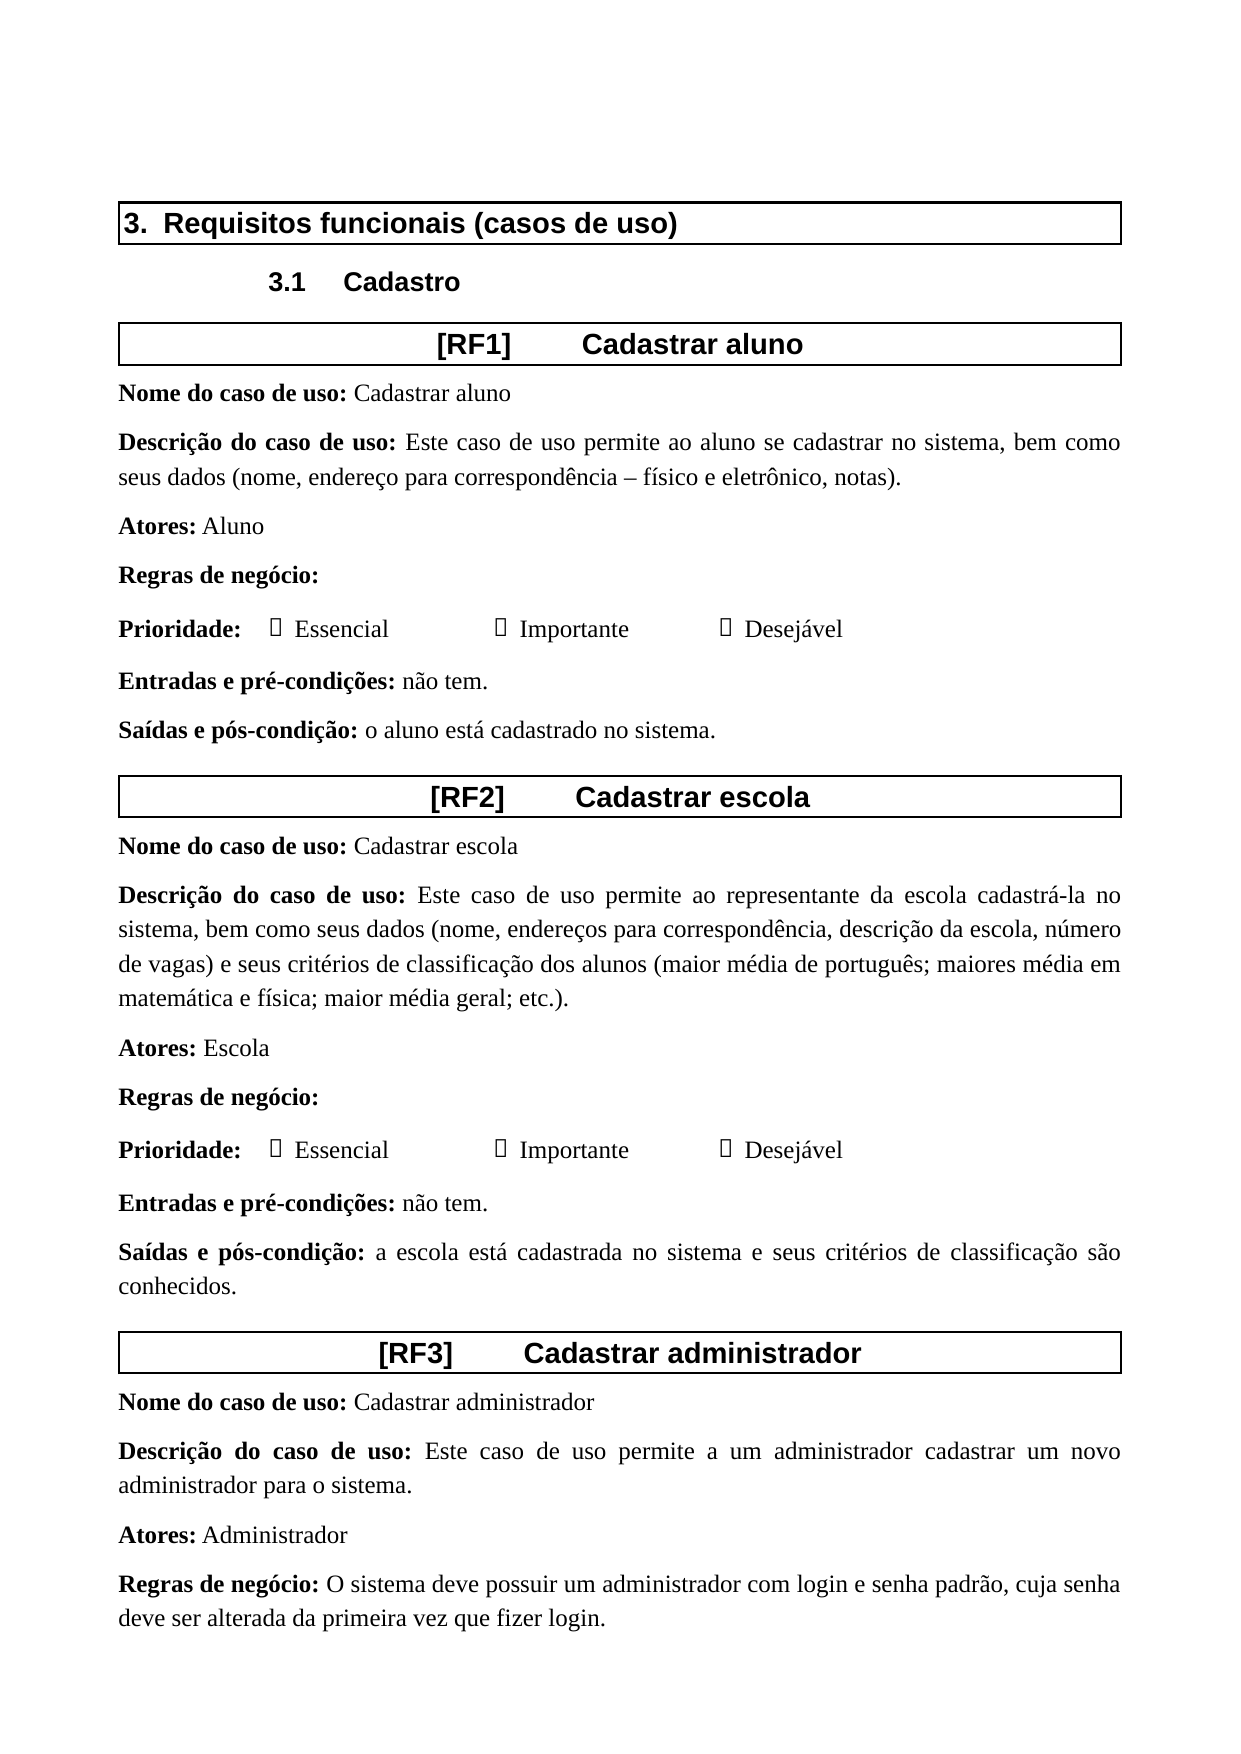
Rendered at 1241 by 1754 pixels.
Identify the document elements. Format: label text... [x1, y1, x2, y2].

text Atores: Aluno [118, 511, 1122, 540]
text Saídas e pós-condição: o aluno está cadastrado no sistema. [118, 715, 1122, 744]
text Regras de negócio: O sistema deve possuir um administrador com login e senha padrão, cuja senha deve ser alterada da primeira vez que fizer login. [118, 1569, 1122, 1632]
text Entradas e pré-condições: não tem. [118, 1188, 1122, 1217]
text Regras de negócio: [118, 560, 1122, 589]
subtitle Cadastro [268, 266, 1122, 297]
text Descrição do caso de uso: Este caso de uso permite a um administrador cadastrar um novo administrador para o sistema. [118, 1436, 1122, 1499]
text Atores: Administrador [118, 1520, 1122, 1548]
text Prioridade:  Essencial  Importante  Desejável [118, 1131, 1122, 1166]
subtitle Cadastrar escola [120, 777, 1120, 816]
subtitle Cadastrar administrador [120, 1333, 1120, 1372]
text Saídas e pós-condição: a escola está cadastrada no sistema e seus critérios de classificação são conhecidos. [118, 1237, 1122, 1300]
subtitle Cadastrar aluno [120, 324, 1120, 364]
text Nome do caso de uso: Cadastrar escola [118, 831, 1122, 860]
text Descrição do caso de uso: Este caso de uso permite ao representante da escola cadastrá-la no sistema, bem como seus dados (nome, endereços para correspondência, descrição da escola, número de vagas) e seus critérios de classificação dos alunos (maior média de português; maiores média em matemática e física; maior média geral; etc.). [118, 880, 1122, 1012]
text Descrição do caso de uso: Este caso de uso permite ao aluno se cadastrar no sistema, bem como seus dados (nome, endereço para correspondência – físico e eletrônico, notas). [118, 427, 1122, 491]
text Entradas e pré-condições: não tem. [118, 666, 1122, 695]
subtitle Requisitos funcionais (casos de uso) [120, 204, 1120, 243]
text Regras de negócio: [118, 1082, 1122, 1110]
text Nome do caso de uso: Cadastrar aluno [118, 378, 1122, 407]
text Prioridade:  Essencial  Importante  Desejável [118, 609, 1122, 644]
text Nome do caso de uso: Cadastrar administrador [118, 1387, 1122, 1416]
text Atores: Escola [118, 1033, 1122, 1061]
